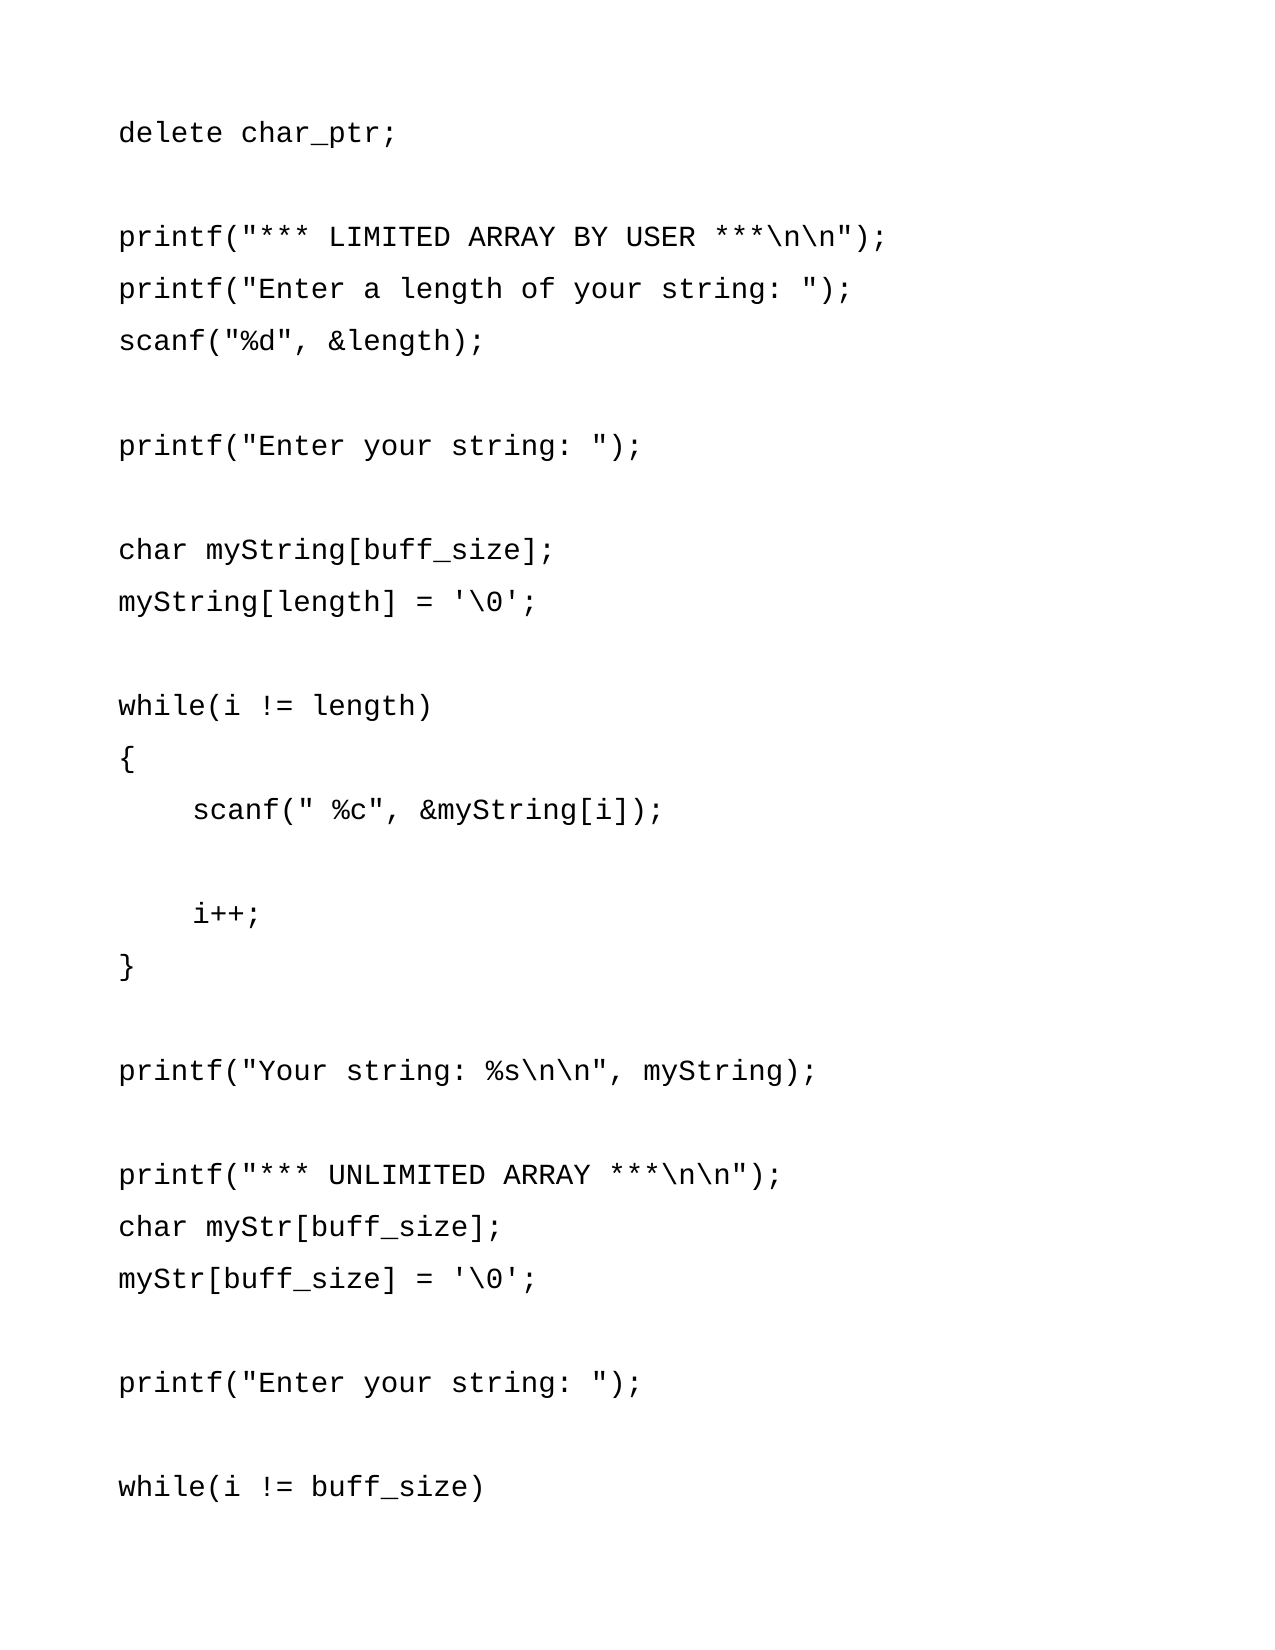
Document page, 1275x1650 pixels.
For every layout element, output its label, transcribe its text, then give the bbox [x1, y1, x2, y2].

text printf("Enter your string: "); [118, 431, 1157, 464]
text printf("Your string: %s\n\n", myString); [118, 1056, 1157, 1089]
text i++; [118, 899, 1157, 932]
text while(i != length) [118, 691, 1157, 724]
text } [118, 951, 1157, 984]
text char myString[buff_size]; [118, 535, 1157, 568]
text printf("*** UNLIMITED ARRAY ***\n\n"); [118, 1160, 1157, 1193]
text scanf("%d", &length); [118, 326, 1157, 359]
text delete char_ptr; [118, 118, 1157, 151]
text { [118, 743, 1157, 776]
text printf("*** LIMITED ARRAY BY USER ***\n\n"); [118, 222, 1157, 255]
text printf("Enter a length of your string: "); [118, 274, 1157, 307]
text myString[length] = '\0'; [118, 587, 1157, 620]
text printf("Enter your string: "); [118, 1368, 1157, 1401]
text scanf(" %c", &myString[i]); [118, 795, 1157, 828]
text while(i != buff_size) [118, 1472, 1157, 1505]
text char myStr[buff_size]; [118, 1212, 1157, 1245]
text myStr[buff_size] = '\0'; [118, 1264, 1157, 1297]
